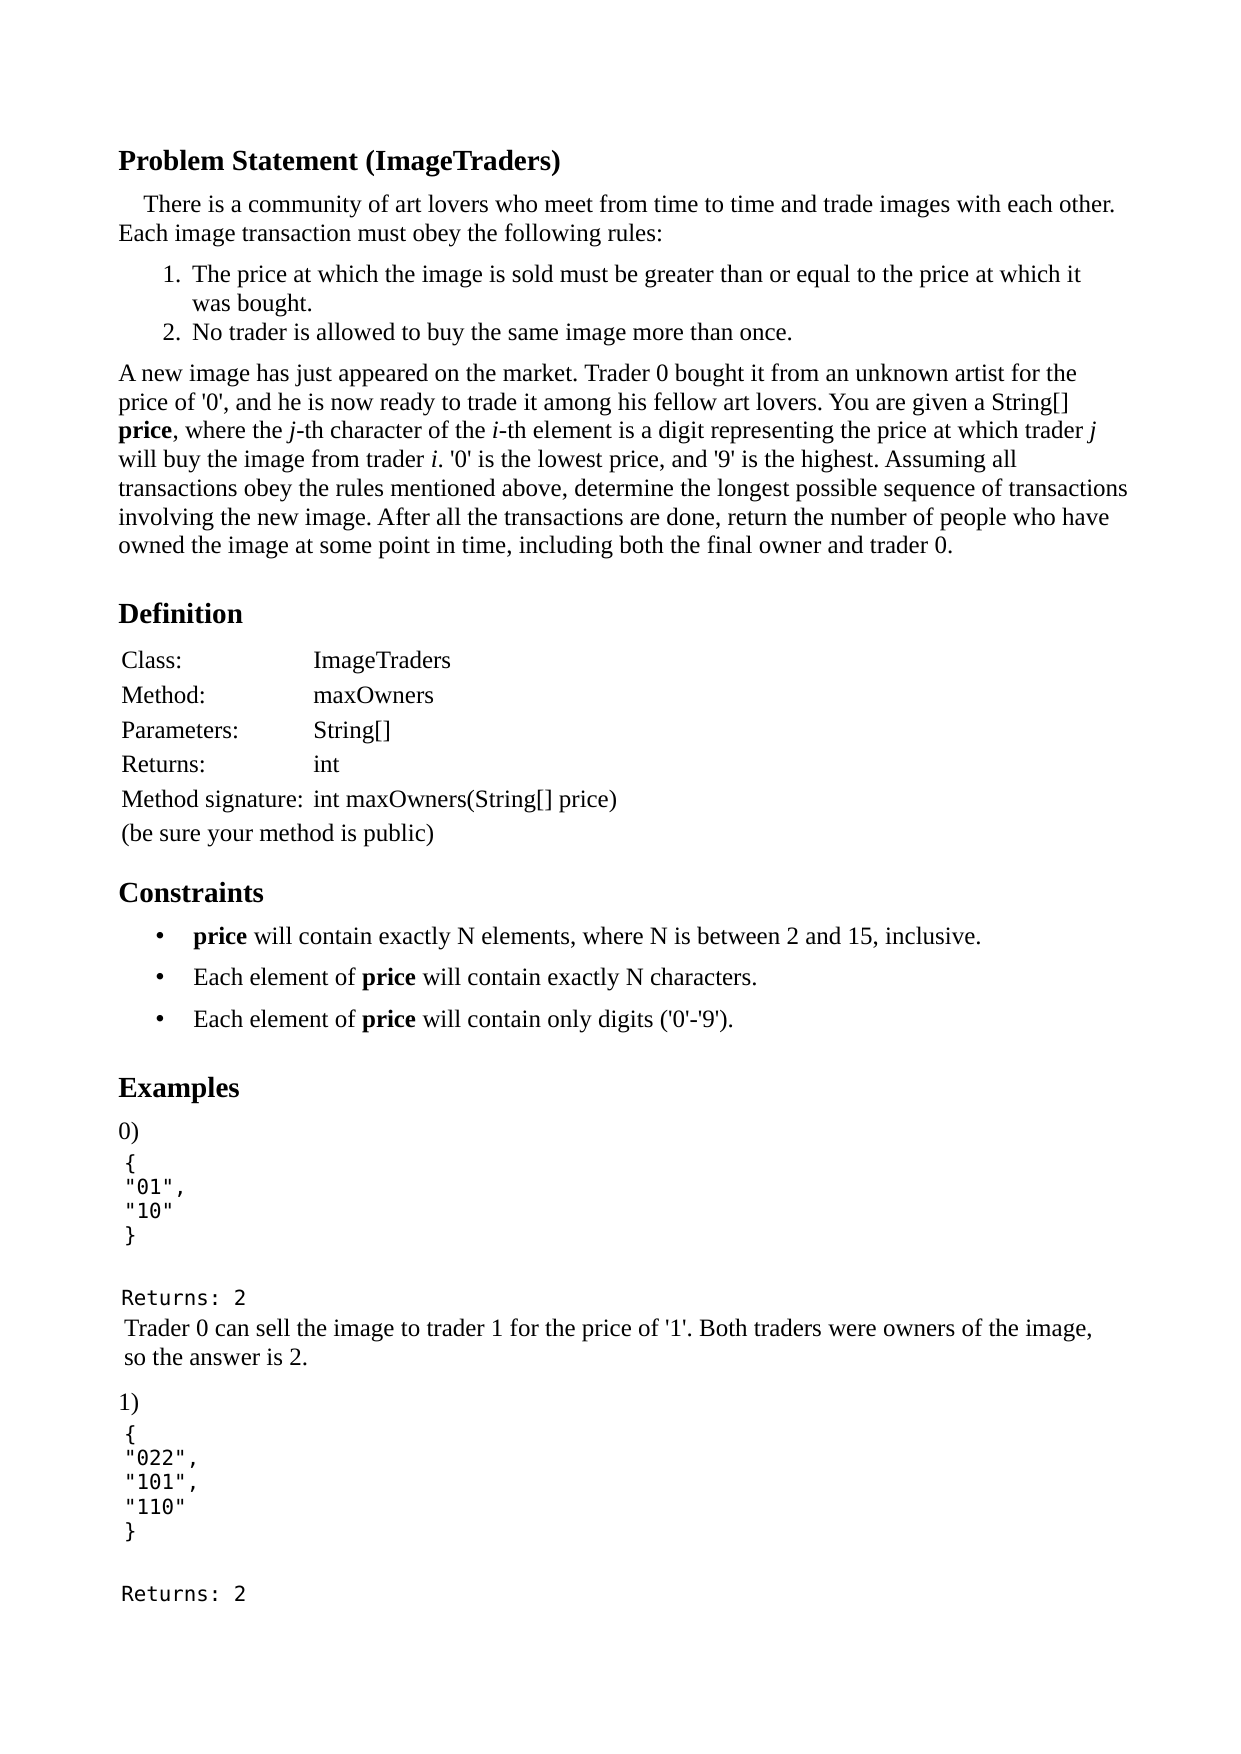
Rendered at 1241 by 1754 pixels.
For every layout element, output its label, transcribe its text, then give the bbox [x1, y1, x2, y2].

list The price at which the image is sold must be greater than or equal to the price at which it was bought. [162, 259, 1122, 317]
text There is a community of art lovers who meet from time to time and trade images with each other. Each image transaction must obey the following rules: [118, 189, 1122, 247]
subtitle Examples [118, 1070, 1122, 1103]
table_header Trader 0 can sell the image to trader 1 for the price of '1'. Both traders were owners of the image, so the answer is 2. [121, 1310, 1119, 1374]
table_cell Parameters: [118, 712, 310, 746]
subtitle Problem Statement (ImageTraders) [118, 143, 1122, 177]
list Each element of price will contain exactly N characters. [156, 962, 1122, 991]
table_header ImageTraders [310, 643, 624, 677]
text A new image has just appeared on the market. Trader 0 bought it from an unknown artist for the price of '0', and he is now ready to trade it among his fellow art lovers. You are given a String[] price, where the j-th character of the i-th element is a digit representing the price at which trader j will buy the image from trader i. '0' is the lowest price, and '9' is the highest. Assuming all transactions obey the rules mentioned above, determine the longest possible sequence of transactions involving the new image. After all the transactions are done, return the number of people who have owned the image at some point in time, including both the final owner and trader 0. [118, 358, 1128, 559]
table_header { "01", "10" } [121, 1148, 201, 1280]
table_cell Returns: 2 [118, 1283, 1122, 1377]
subtitle Constraints [118, 875, 1122, 909]
table_cell Method: [118, 677, 310, 712]
list Each element of price will contain only digits ('0'-'9'). [156, 1004, 1122, 1032]
table_cell int [310, 746, 624, 781]
subtitle Definition [118, 597, 1122, 630]
table_header Class: [118, 643, 310, 677]
table_cell Returns: [118, 746, 310, 781]
list No trader is allowed to buy the same image more than once. [162, 317, 1122, 345]
table_cell maxOwners [310, 677, 624, 712]
table_cell int maxOwners(String[] price) [310, 781, 624, 816]
table_cell (be sure your method is public) [118, 816, 624, 850]
table_header [118, 1145, 1122, 1283]
table_cell String[] [310, 712, 624, 746]
list price will contain exactly N elements, where N is between 2 and 15, inclusive. [156, 921, 1122, 950]
table_header [118, 1416, 1122, 1579]
table_cell [118, 1377, 1122, 1387]
table_cell Method signature: [118, 781, 310, 816]
table_cell Returns: 2 [118, 1579, 1122, 1609]
table_header { "022", "101", "110" } [121, 1419, 213, 1576]
text 1) [118, 1387, 1122, 1416]
text 0) [118, 1116, 1122, 1145]
